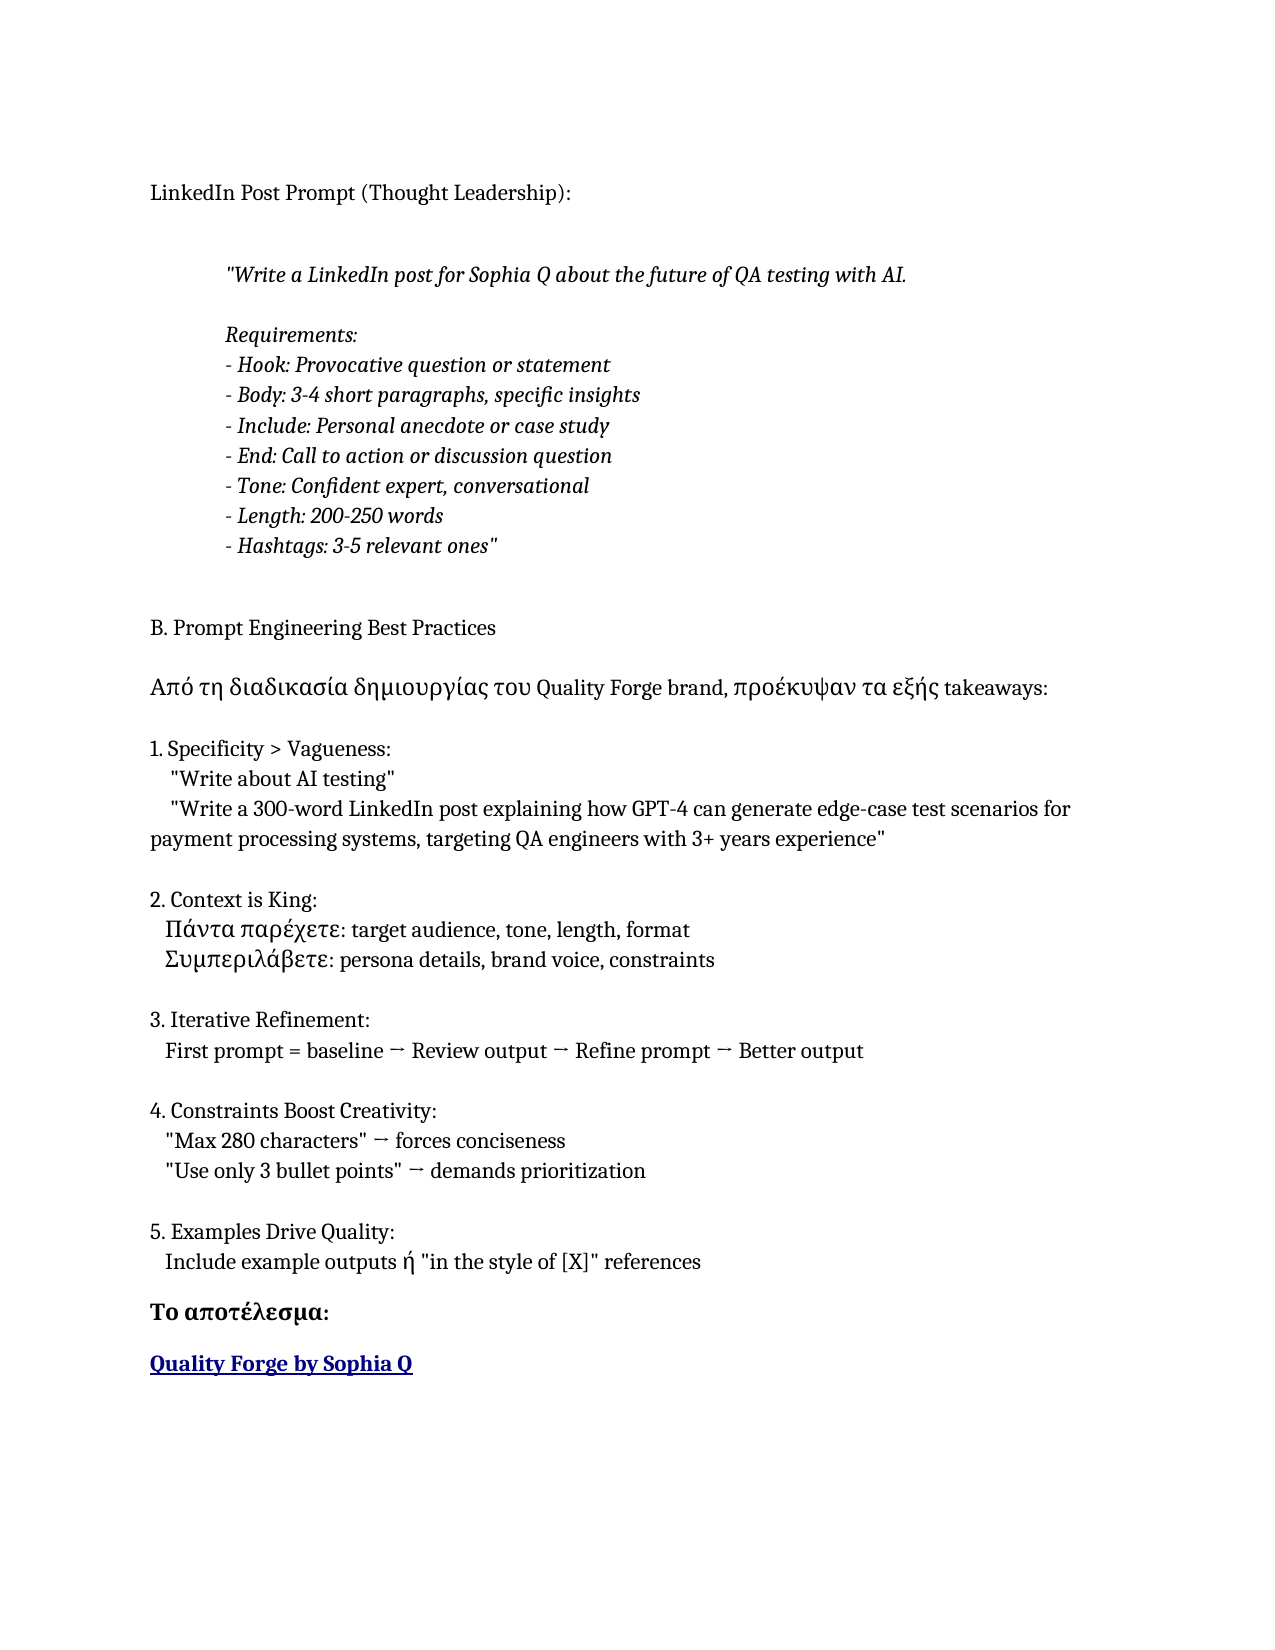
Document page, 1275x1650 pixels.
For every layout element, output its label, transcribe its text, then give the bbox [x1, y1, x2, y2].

text LinkedIn Post Prompt (Thought Leadership): [150, 150, 1125, 237]
text Το αποτέλεσμα: [150, 1300, 1125, 1326]
text B. Prompt Engineering Best Practices Από τη διαδικασία δημιουργίας του Quality Forge brand, προέκυψαν τα εξής takeaways: 1. Specificity > Vagueness: "Write about AI testing" "Write a 300-word LinkedIn post explaining how GPT-4 can generate edge-case test scenarios for payment processing systems, targeting QA engineers with 3+ years experience" 2. Context is King: Πάντα παρέχετε: target audience, tone, length, format Συμπεριλάβετε: persona details, brand voice, constraints 3. Iterative Refinement: First prompt = baseline → Review output → Refine prompt → Better output 4. Constraints Boost Creativity: "Max 280 characters" → forces conciseness "Use only 3 bullet points" → demands prioritization 5. Examples Drive Quality: Include example outputs ή "in the style of [X]" references [150, 584, 1125, 1275]
text "Write a LinkedIn post for Sophia Q about the future of QA testing with AI. Requirements: - Hook: Provocative question or statement - Body: 3-4 short paragraphs, specific insights - Include: Personal anecdote or case study - End: Call to action or discussion question - Tone: Confident expert, conversational - Length: 200-250 words - Hashtags: 3-5 relevant ones" [225, 261, 1125, 560]
text Quality Forge by Sophia Q [150, 1351, 1125, 1377]
